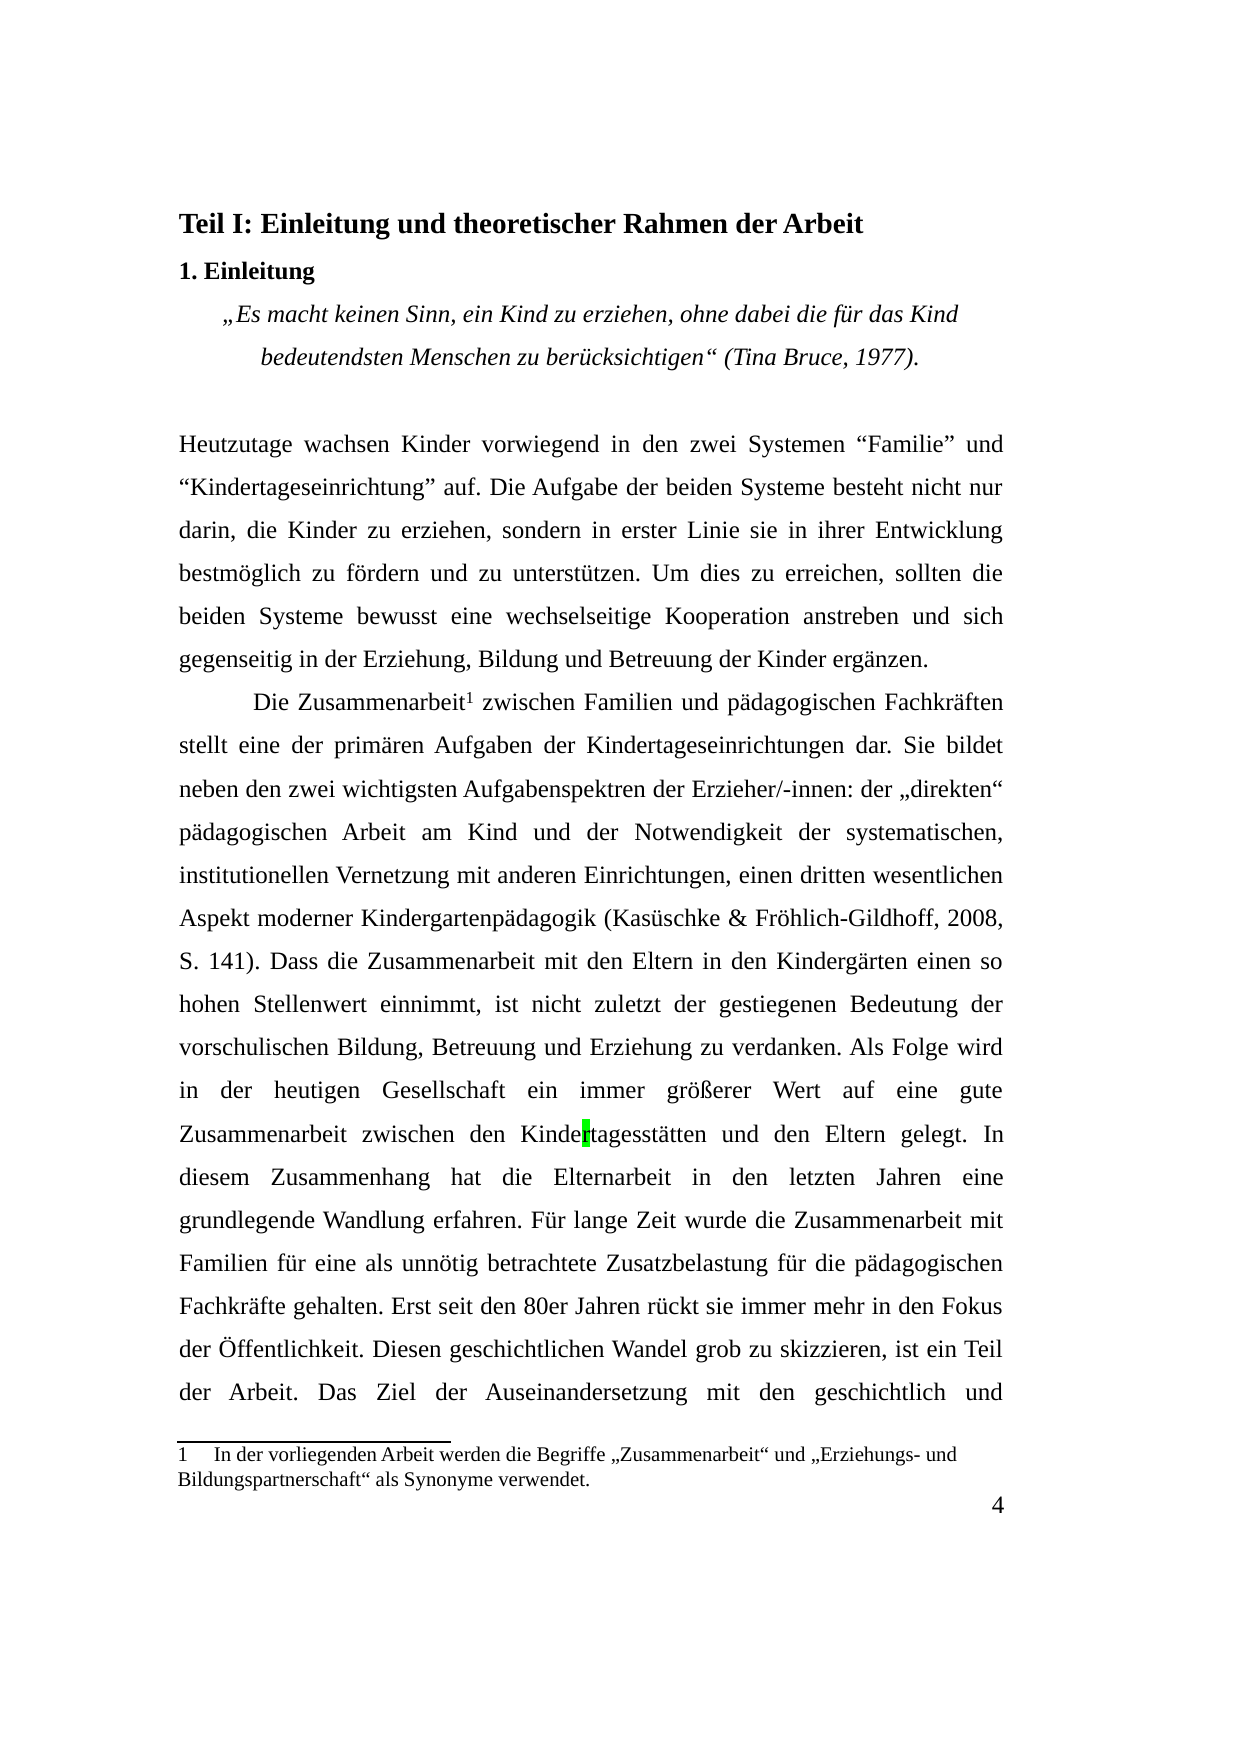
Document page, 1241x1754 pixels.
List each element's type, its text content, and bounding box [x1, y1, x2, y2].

text 1. Einleitung [179, 256, 1004, 285]
text „Es macht keinen Sinn, ein Kind zu erziehen, ohne dabei die für das Kind bedeutendsten Menschen zu berücksichtigen“ (Tina Bruce, 1977). [179, 299, 1004, 371]
text Heutzutage wachsen Kinder vorwiegend in den zwei Systemen “Familie” und “Kindertageseinrichtung” auf. Die Aufgabe der beiden Systeme besteht nicht nur darin, die Kinder zu erziehen, sondern in erster Linie sie in ihrer Entwicklung bestmöglich zu fördern und zu unterstützen. Um dies zu erreichen, sollten die beiden Systeme bewusst eine wechselseitige Kooperation anstreben und sich gegenseitig in der Erziehung, Bildung und Betreuung der Kinder ergänzen. [179, 429, 1004, 673]
text Die Zusammenarbeit zwischen Familien und pädagogischen Fachkräften stellt eine der primären Aufgaben der Kindertageseinrichtungen dar. Sie bildet neben den zwei wichtigsten Aufgabenspektren der Erzieher/-innen: der „direkten“ pädagogischen Arbeit am Kind und der Notwendigkeit der systematischen, institutionellen Vernetzung mit anderen Einrichtungen, einen dritten wesentlichen Aspekt moderner Kindergartenpädagogik (Kasüschke & Fröhlich-Gildhoff, 2008, S. 141). Dass die Zusammenarbeit mit den Eltern in den Kindergärten einen so hohen Stellenwert einnimmt, ist nicht zuletzt der gestiegenen Bedeutung der vorschulischen Bildung, Betreuung und Erziehung zu verdanken. Als Folge wird in der heutigen Gesellschaft ein immer größerer Wert auf eine gute Zusammenarbeit zwischen den Kindertagesstätten und den Eltern gelegt. In diesem Zusammenhang hat die Elternarbeit in den letzten Jahren eine grundlegende Wandlung erfahren. Für lange Zeit wurde die Zusammenarbeit mit Familien für eine als unnötig betrachtete Zusatzbelastung für die pädagogischen Fachkräfte gehalten. Erst seit den 80er Jahren rückt sie immer mehr in den Fokus der Öffentlichkeit. Diesen geschichtlichen Wandel grob zu skizzieren, ist ein Teil der Arbeit. Das Ziel der Auseinandersetzung mit den geschichtlich und [179, 687, 1004, 1406]
text In der vorliegenden Arbeit werden die Begriffe „Zusammenarbeit“ und „Erziehungs- und Bildungspartnerschaft“ als Synonyme verwendet. [177, 1442, 1004, 1491]
text Teil I: Einleitung und theoretischer Rahmen der Arbeit [179, 206, 1004, 239]
